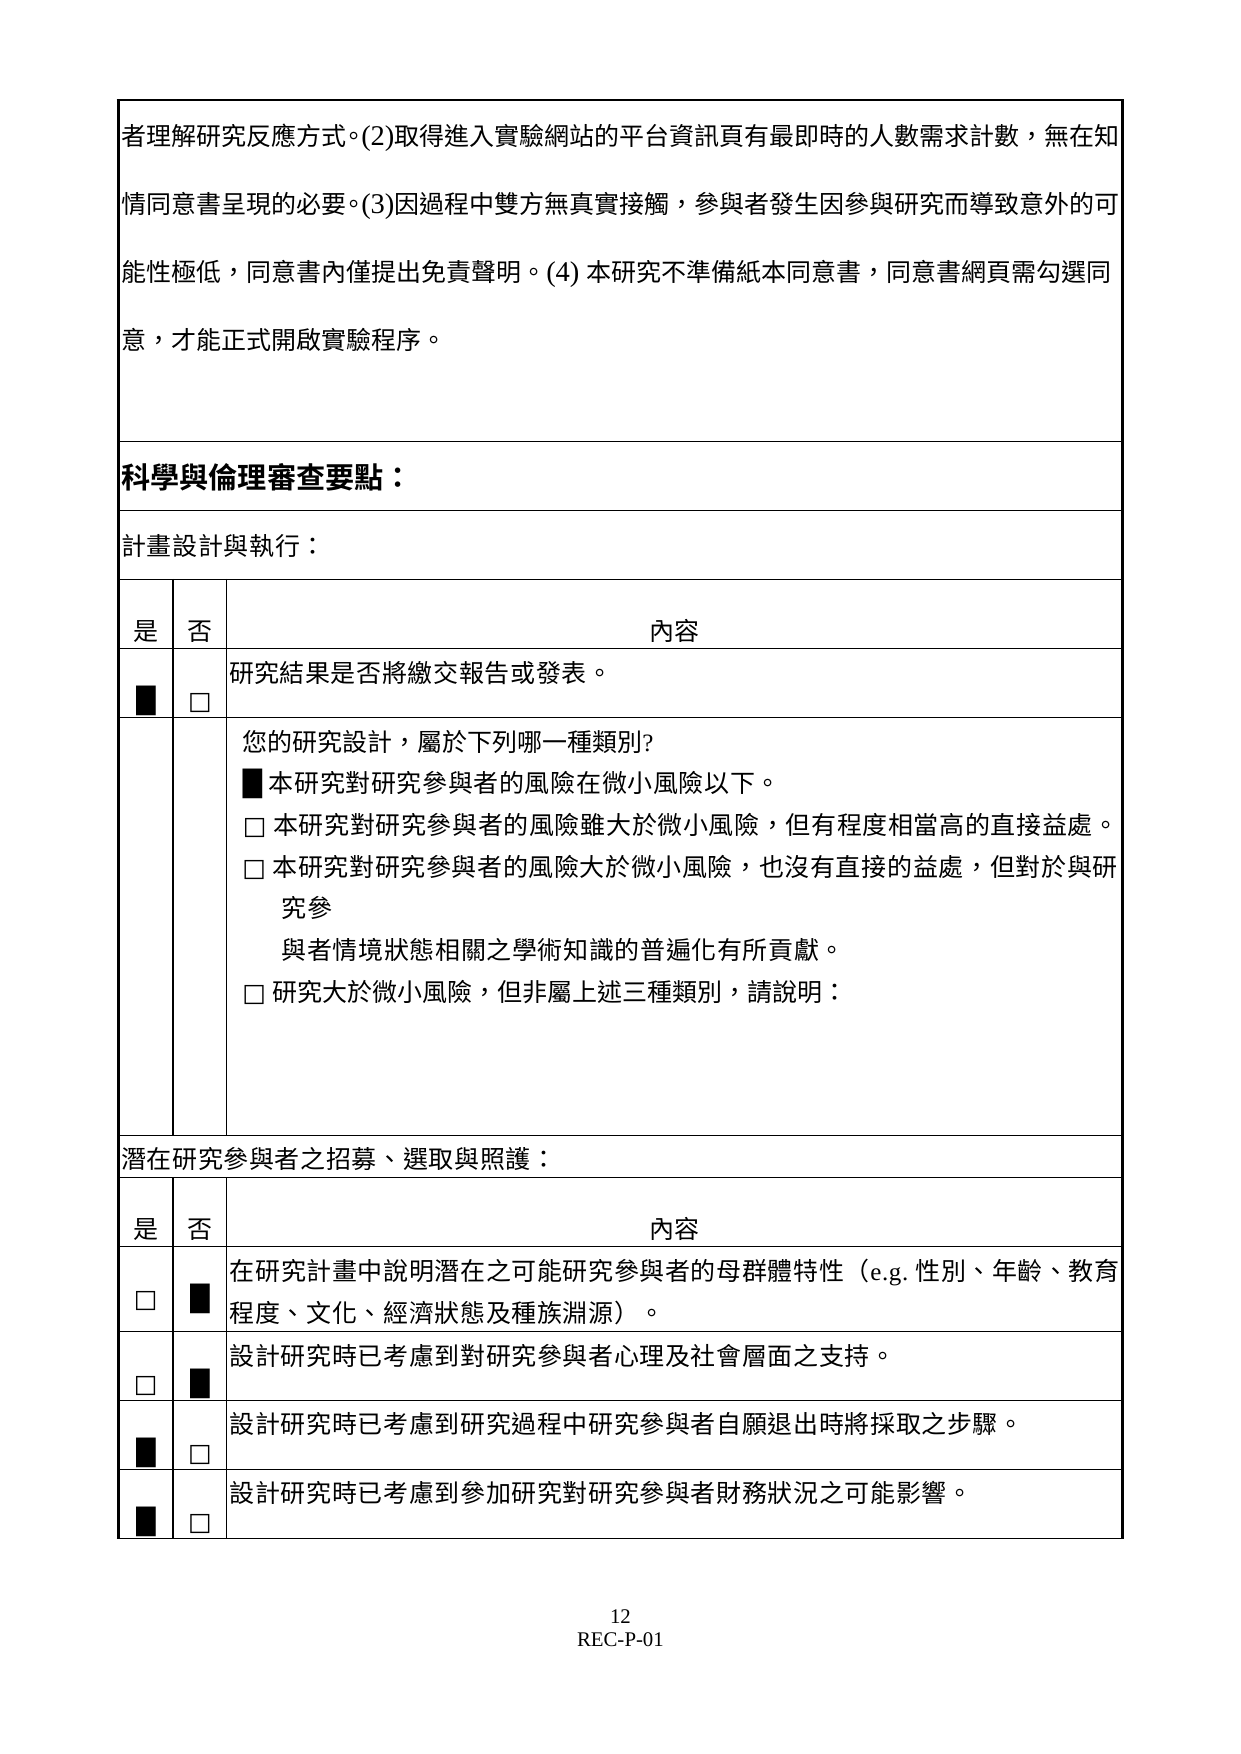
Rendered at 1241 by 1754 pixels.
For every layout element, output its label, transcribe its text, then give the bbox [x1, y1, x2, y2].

table_cell 是 [120, 1178, 172, 1246]
table_cell 計畫設計與執行： [120, 511, 1121, 579]
table_cell █ [120, 1470, 172, 1537]
table_cell 內容 [227, 1178, 1121, 1246]
table_cell 設計研究時已考慮到研究過程中研究參與者自願退出時將採取之步驟。 [227, 1401, 1121, 1468]
table_cell █ [120, 1401, 172, 1468]
table_cell □ [120, 1247, 172, 1331]
table_cell □ [174, 1470, 226, 1537]
table_cell 您的研究設計，屬於下列哪一種類別? █ 本研究對研究參與者的風險在微小風險以下。 □ 本研究對研究參與者的風險雖大於微小風險，但有程度相當高的直接益處。 □ 本研究對研究參與者的風險大於微小風險，也沒有直接的益處，但對於與研究參 與者情境狀態相關之學術知識的普遍化有所貢獻。 □ 研究大於微小風險，但非屬上述三種類別，請說明： [227, 718, 1121, 1134]
table_cell 研究結果是否將繳交報告或發表。 [227, 649, 1121, 717]
table_cell [120, 718, 172, 1134]
table_cell 內容 [227, 580, 1121, 648]
table_cell 在研究計畫中說明潛在之可能研究參與者的母群體特性（e.g. 性別、年齡、教育程度、文化、經濟狀態及種族淵源）。 [227, 1247, 1121, 1331]
table_cell □ [174, 649, 226, 717]
table_cell 科學與倫理審查要點： [120, 442, 1121, 510]
table_cell 設計研究時已考慮到參加研究對研究參與者財務狀況之可能影響。 [227, 1470, 1121, 1537]
table_cell 是 [120, 580, 172, 648]
table_cell █ [120, 649, 172, 717]
table_cell □ [120, 1332, 172, 1399]
table_cell 設計研究時已考慮到對研究參與者心理及社會層面之支持。 [227, 1332, 1121, 1399]
table_cell 否 [174, 580, 226, 648]
table_cell 者理解研究反應方式。(2)取得進入實驗網站的平台資訊頁有最即時的人數需求計數，無在知情同意書呈現的必要。(3)因過程中雙方無真實接觸，參與者發生因參與研究而導致意外的可能性極低，同意書內僅提出免責聲明。(4) 本研究不準備紙本同意書，同意書網頁需勾選同意，才能正式開啟實驗程序。 [120, 101, 1121, 441]
table_cell █ [174, 1332, 226, 1399]
table_cell 否 [174, 1178, 226, 1246]
table_cell □ [174, 1401, 226, 1468]
table_cell 潛在研究參與者之招募、選取與照護： [120, 1136, 1121, 1177]
table_cell █ [174, 1247, 226, 1331]
table_cell [174, 718, 226, 1134]
